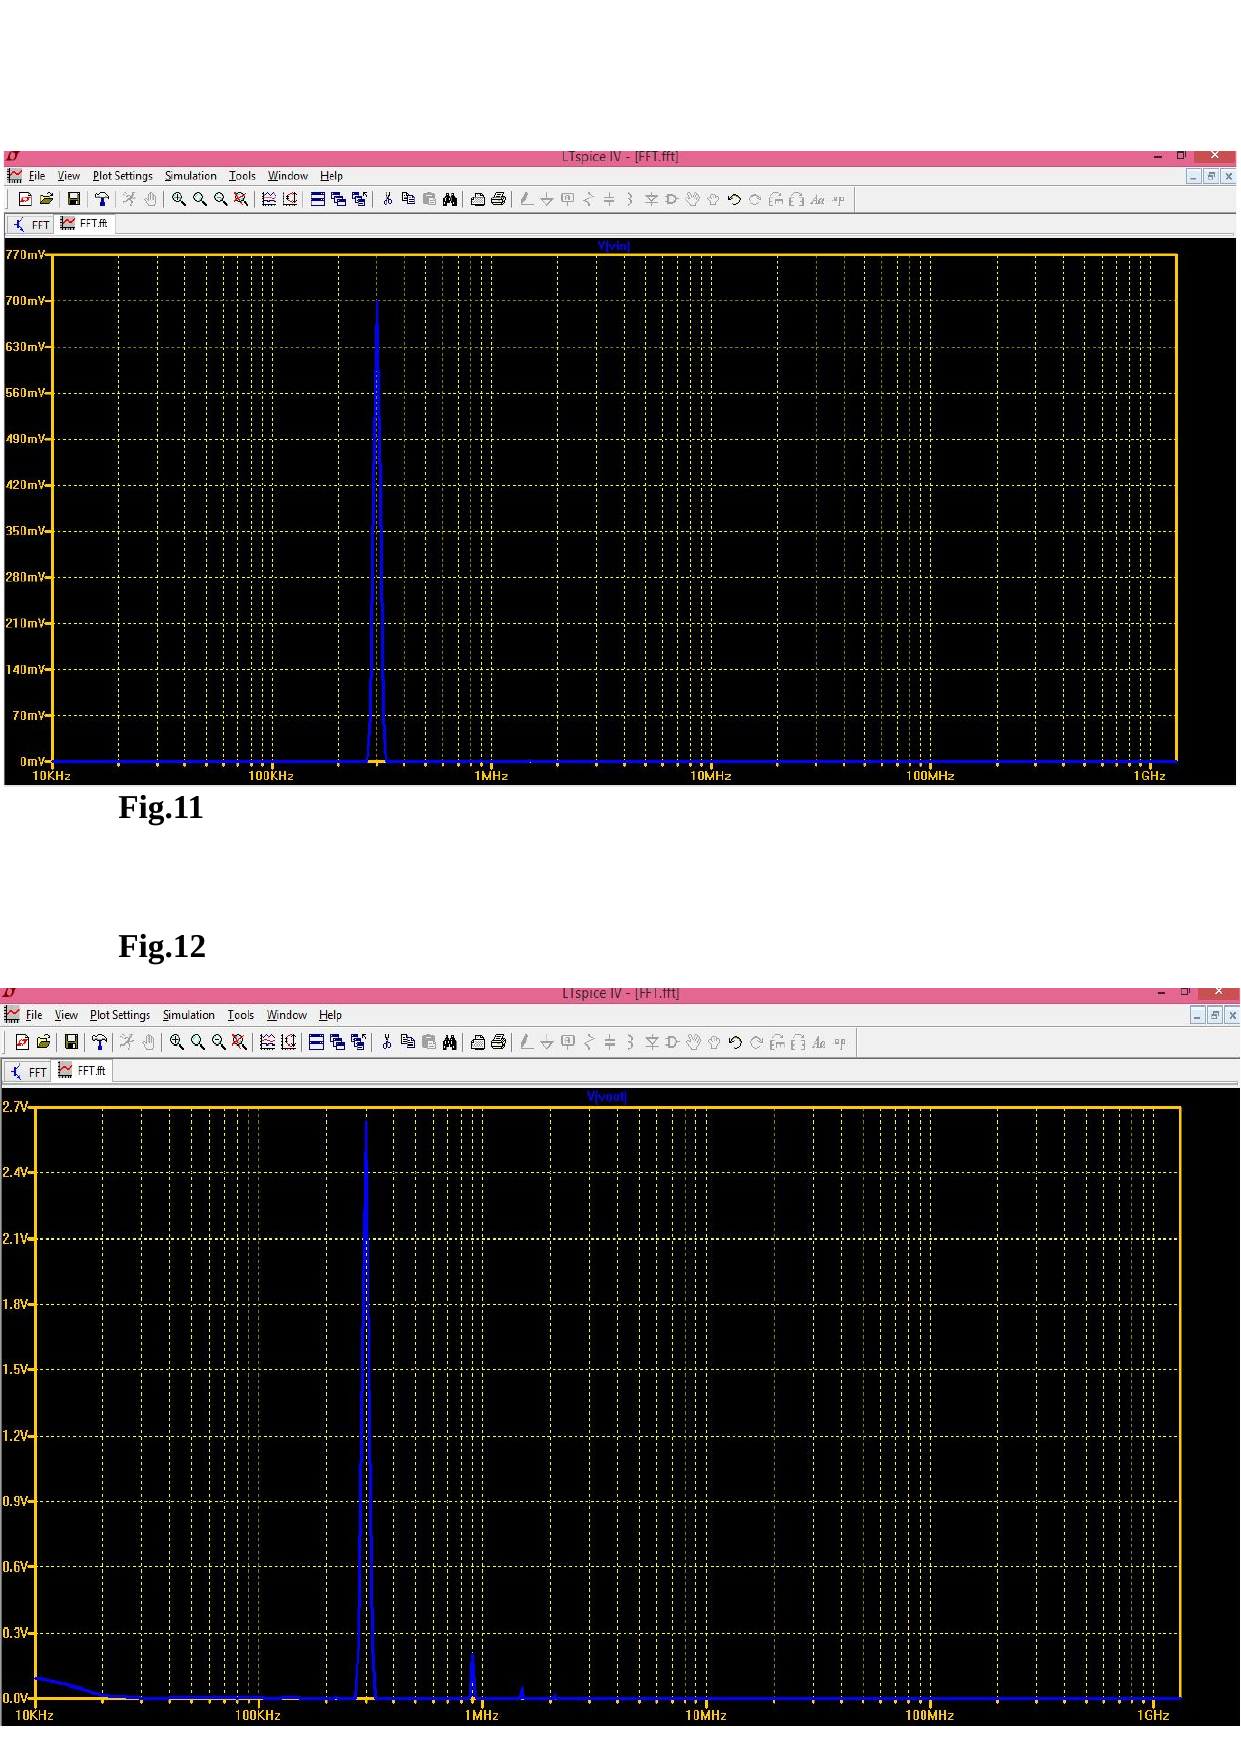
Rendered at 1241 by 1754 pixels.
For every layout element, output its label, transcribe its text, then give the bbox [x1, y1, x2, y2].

picture [0, 988, 1241, 1726]
picture [3, 151, 1237, 787]
text Fig.11 [118, 787, 1122, 825]
text Fig.12 [118, 926, 1122, 964]
